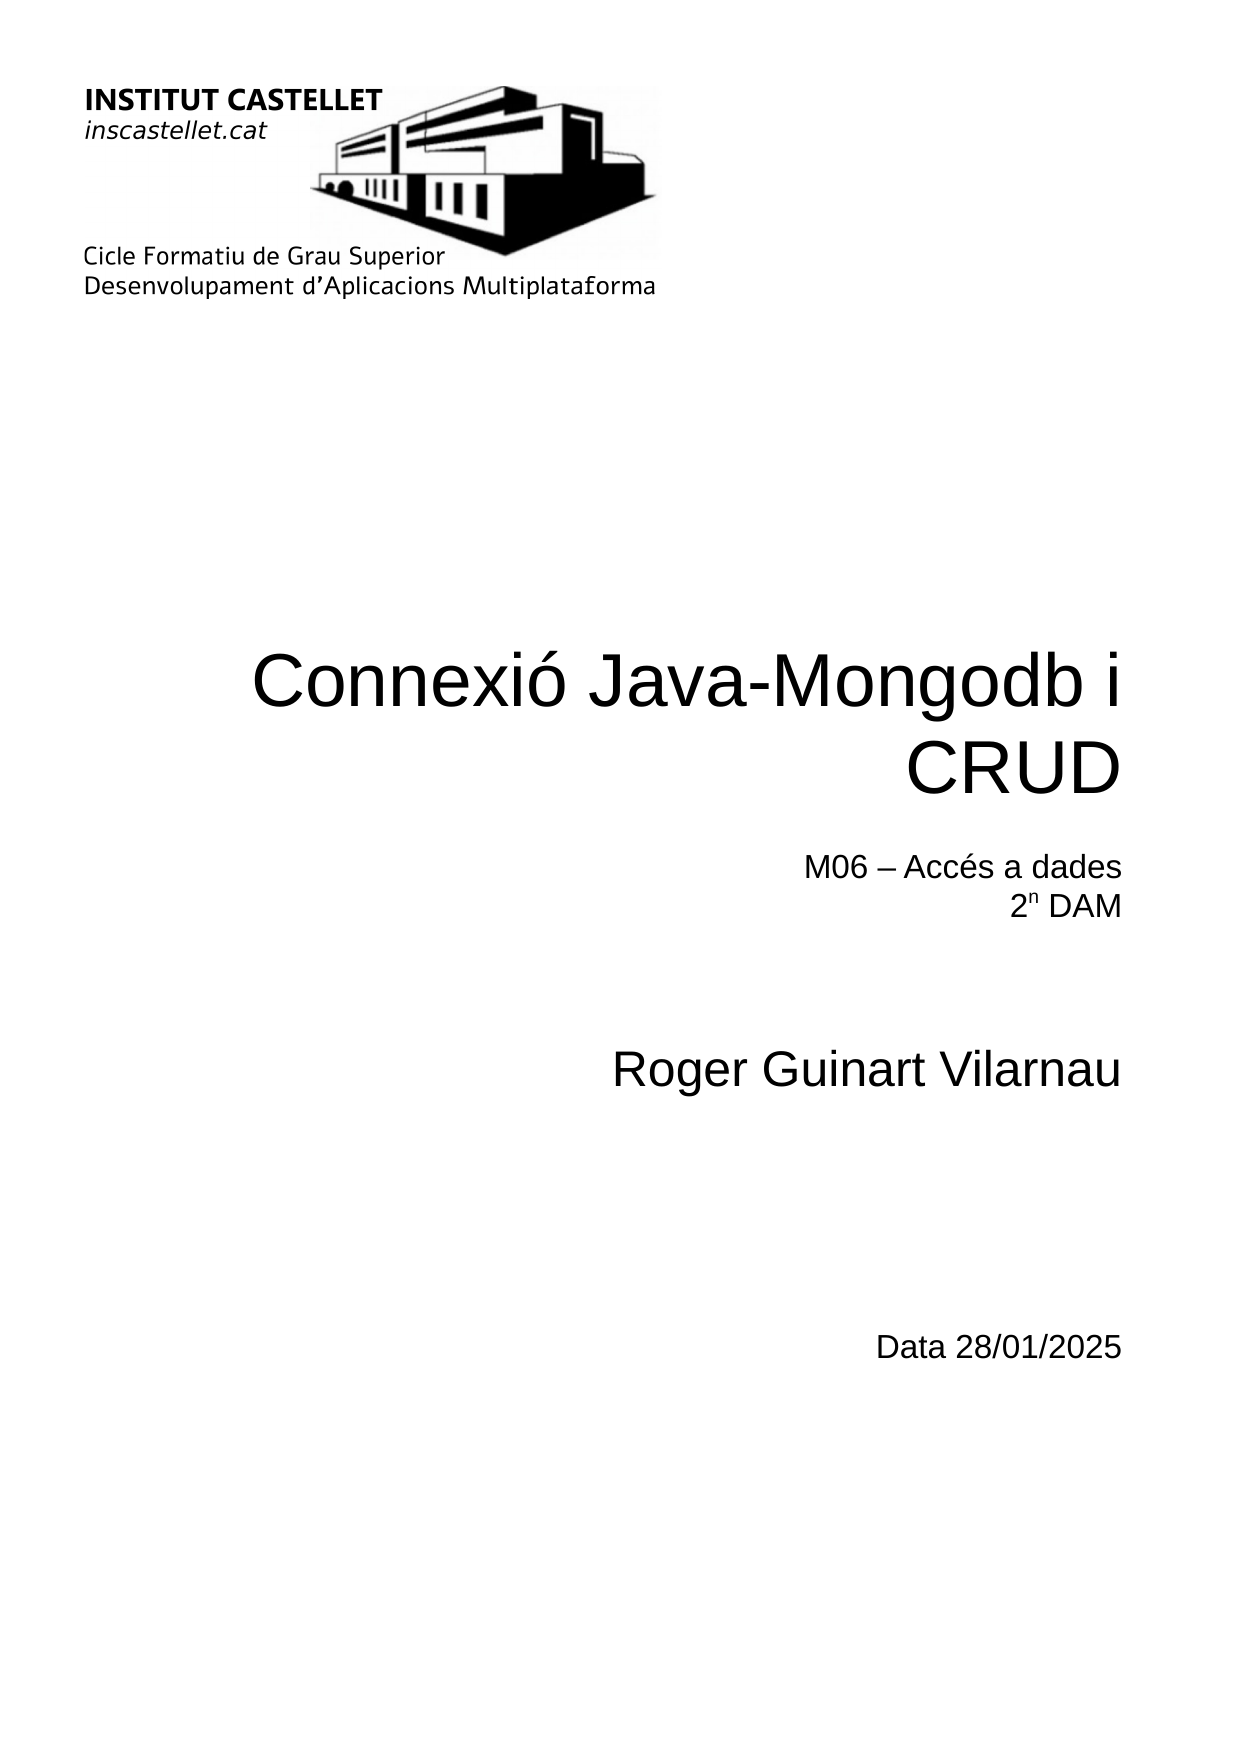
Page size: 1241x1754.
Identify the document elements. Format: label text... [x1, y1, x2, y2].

text Roger Guinart Vilarnau [118, 1039, 1122, 1097]
text Connexió Java-Mongodb i CRUD [118, 636, 1122, 809]
text Data 28/01/2025 [118, 1327, 1122, 1365]
picture [84, 86, 663, 299]
text 2n DAM [118, 886, 1122, 924]
text M06 – Accés a dades [118, 847, 1122, 886]
